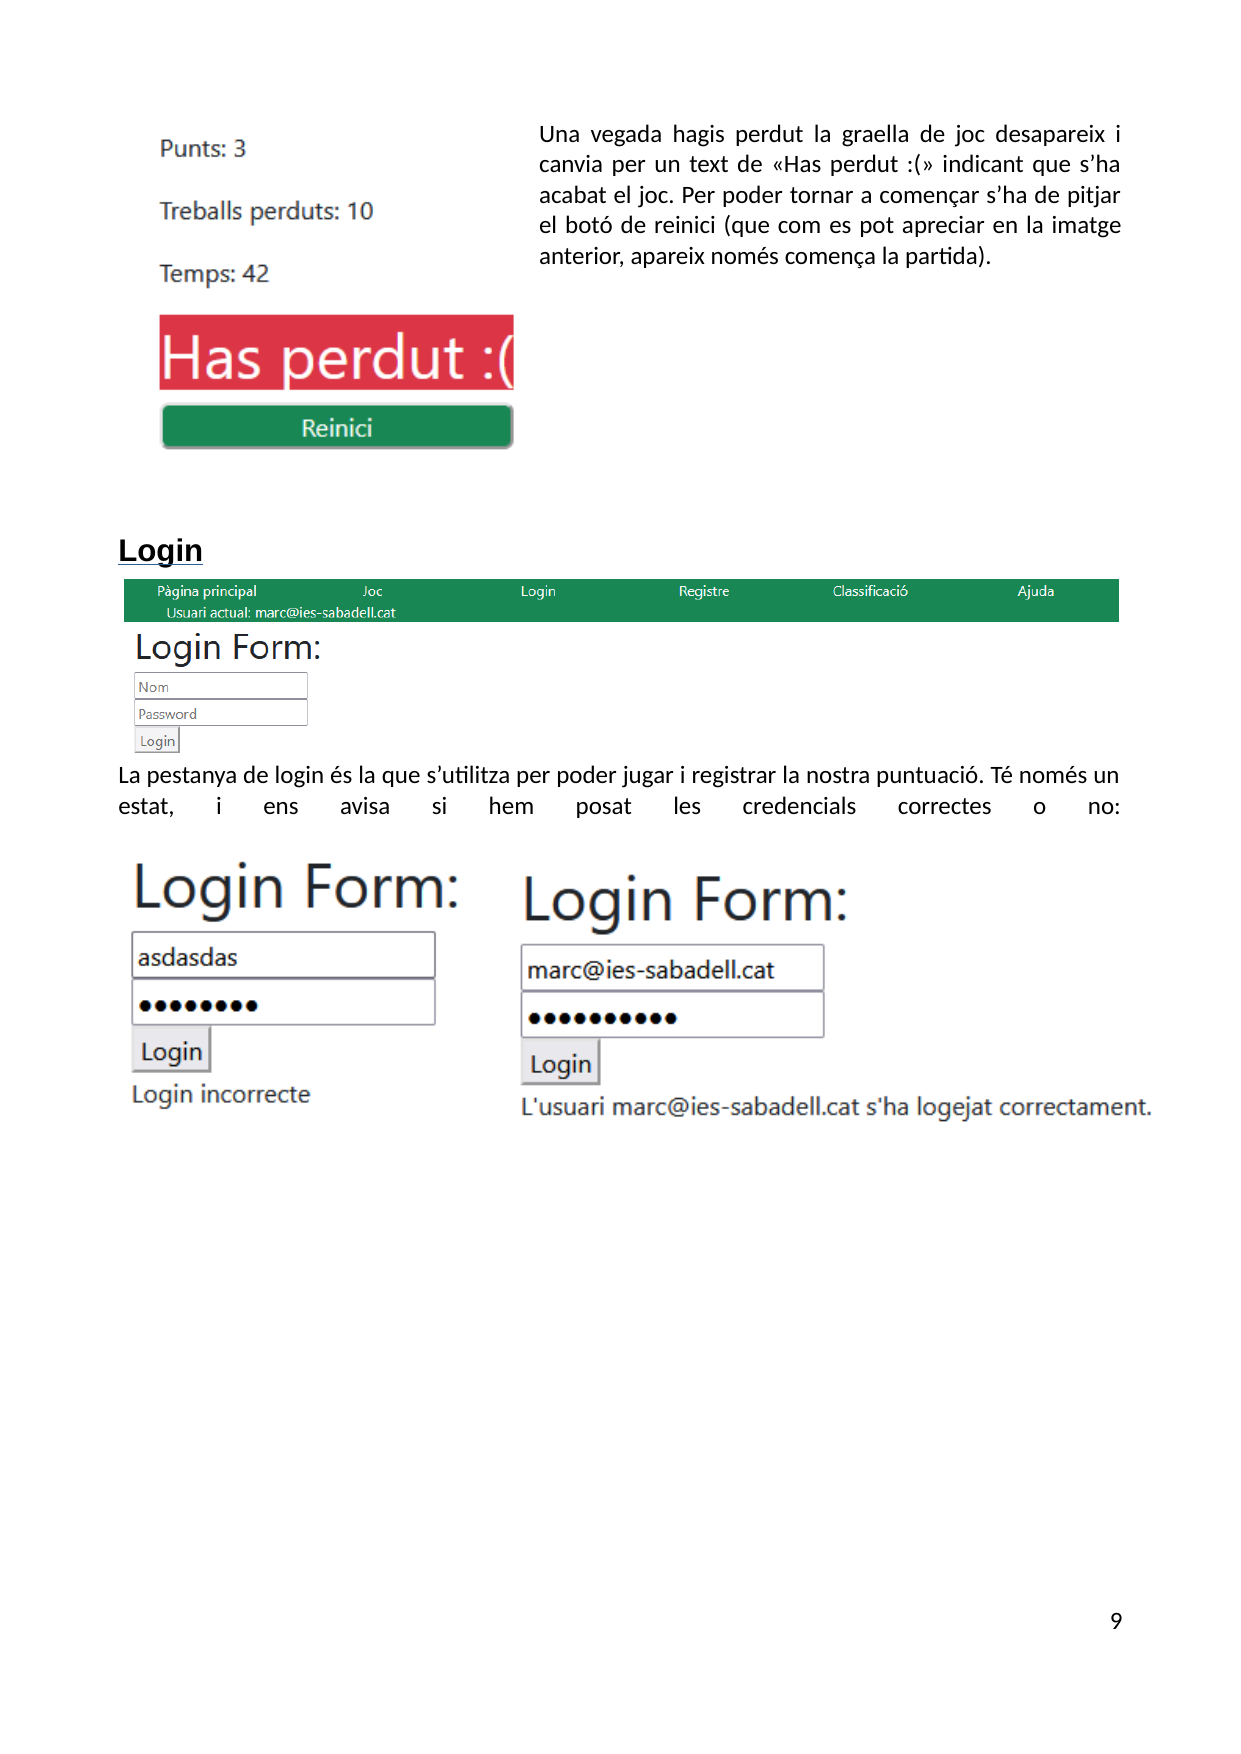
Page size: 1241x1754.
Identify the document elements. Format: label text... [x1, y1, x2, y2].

text Una vegada hagis perdut la graella de joc desapareix i canvia per un text de «Has perdut :(» indicant que s’ha acabat el joc. Per poder tornar a començar s’ha de pitjar el botó de reinici (que com es pot apreciar en la imatge anterior, apareix només comença la partida). [539, 118, 1122, 271]
text La pestanya de login és la que s’utilitza per poder jugar i registrar la nostra puntuació. Té només un estat, i ens avisa si hem posat les credencials correctes o no: [118, 760, 1122, 1095]
picture [117, 846, 480, 1128]
picture [510, 861, 1168, 1131]
picture [138, 118, 539, 473]
subtitle Login [118, 532, 1122, 568]
picture [118, 574, 1123, 760]
